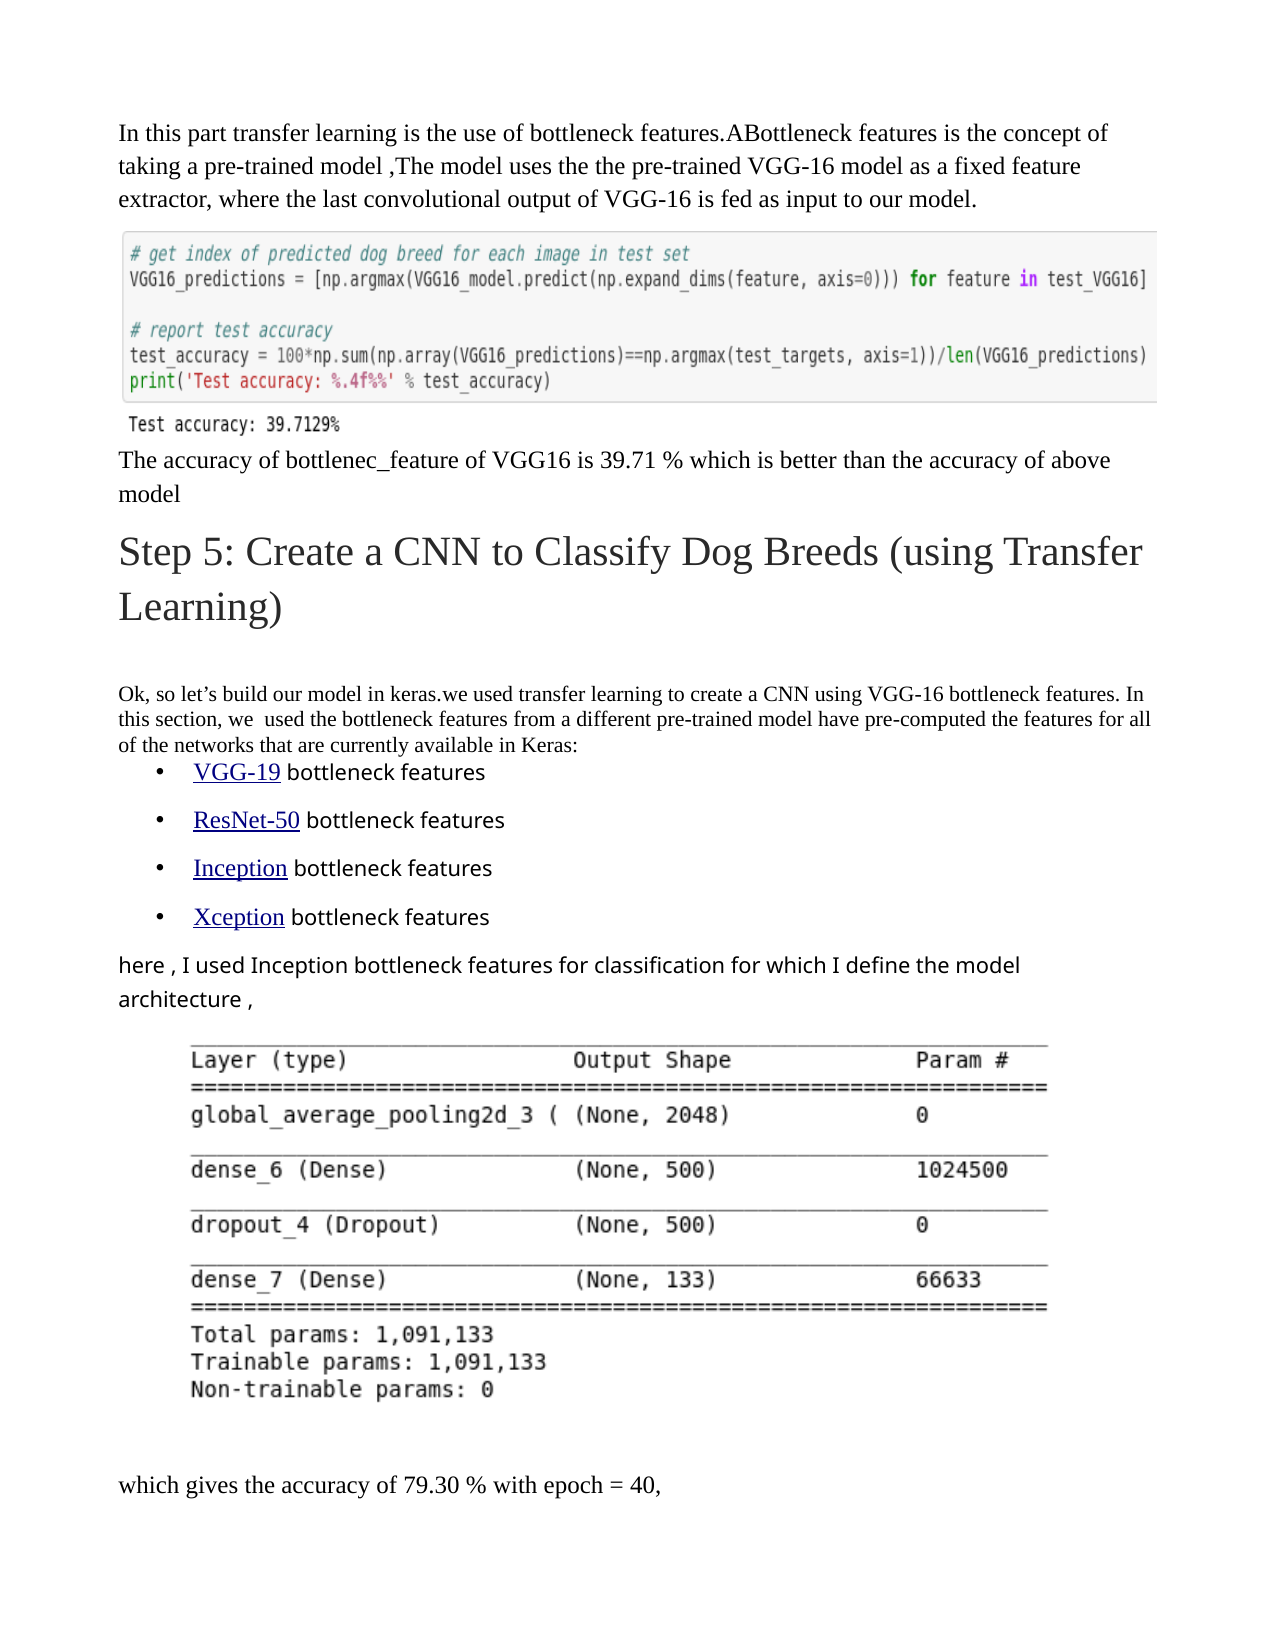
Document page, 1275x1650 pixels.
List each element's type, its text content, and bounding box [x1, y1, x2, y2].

text The accuracy of bottlenec_feature of VGG16 is 39.71 % which is better than the accuracy of above model [118, 442, 1157, 507]
picture [182, 1032, 1093, 1420]
picture [118, 231, 1157, 442]
text Ok, so let’s build our model in keras.we used transfer learning to create a CNN using VGG-16 bottleneck features. In this section, we used the bottleneck features from a different pre-trained model have pre-computed the features for all of the networks that are currently available in Keras: [118, 681, 1157, 757]
text Step 5: Create a CNN to Classify Dog Breeds (using Transfer Learning) [118, 526, 1157, 662]
list Xception bottleneck features [156, 901, 1157, 931]
text In this part transfer learning is the use of bottleneck features.ABottleneck features is the concept of taking a pre-trained model ,The model uses the the pre-trained VGG-16 model as a fixed feature extractor, where the last convolutional output of VGG-16 is fed as input to our model. [118, 118, 1157, 213]
list ResNet-50 bottleneck features [156, 805, 1157, 835]
list Inception bottleneck features [156, 853, 1157, 883]
list VGG-19 bottleneck features [156, 757, 1157, 787]
text here , I used Inception bottleneck features for classification for which I define the model architecture , [118, 950, 1157, 1014]
text which gives the accuracy of 79.30 % with epoch = 40, [118, 1471, 1157, 1499]
